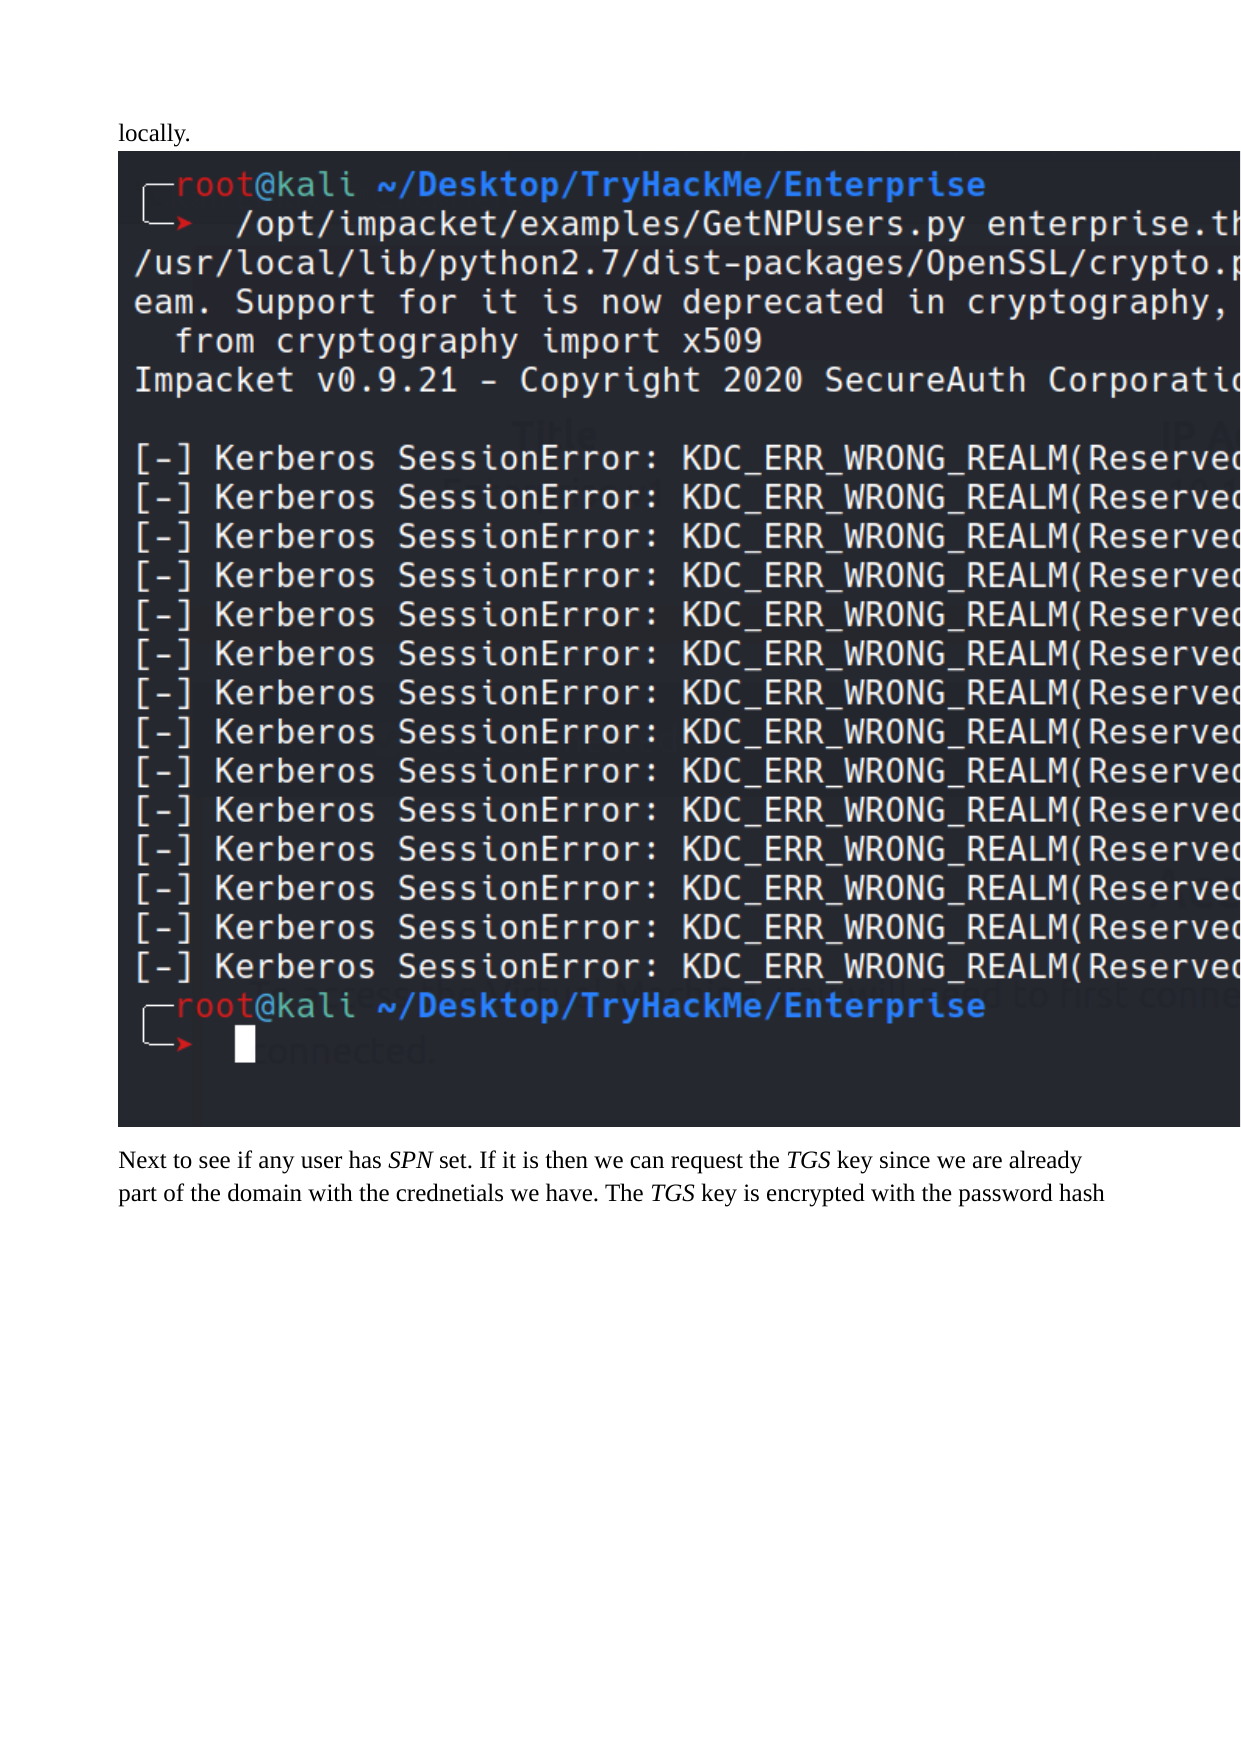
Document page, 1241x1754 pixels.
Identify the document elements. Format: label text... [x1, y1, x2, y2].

text Next to see if any user has SPN set. If it is then we can request the TGS key since we are already part of the domain with the crednetials we have. The TGS key is encrypted with the password hash [118, 1145, 1122, 1207]
text locally. [118, 118, 1122, 151]
picture [118, 151, 1241, 1127]
